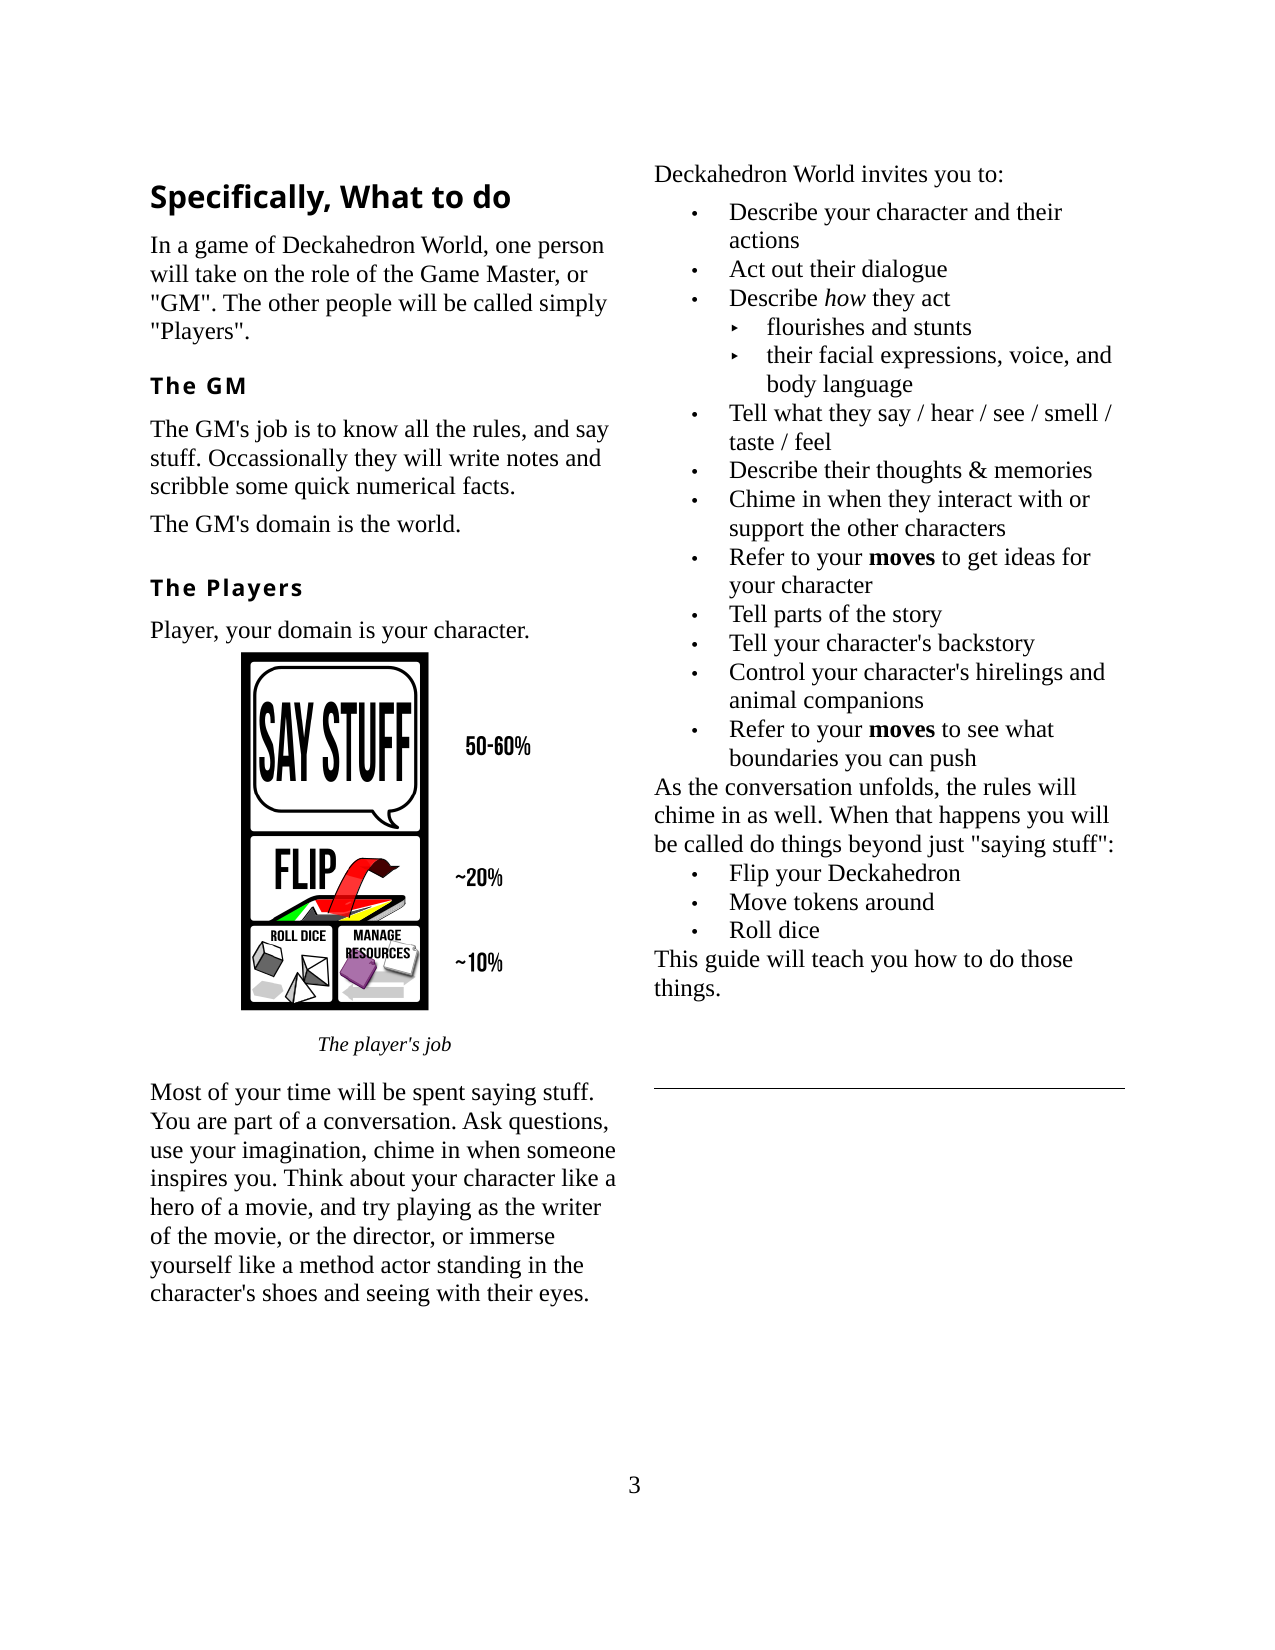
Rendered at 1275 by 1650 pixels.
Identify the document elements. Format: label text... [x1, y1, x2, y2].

list Tell your character's backstory [691, 628, 1125, 657]
text The player's job [150, 1032, 621, 1056]
list Describe how they act [691, 283, 1125, 312]
list Chime in when they interact with or support the other characters [691, 484, 1125, 542]
list their facial expressions, voice, and body language [729, 340, 1125, 398]
list Refer to your moves to get ideas for your character [691, 542, 1125, 599]
list Roll dice [691, 915, 1125, 944]
list Tell what they say / hear / see / smell / taste / feel [691, 398, 1125, 455]
list Flip your Deckahedron [691, 858, 1125, 887]
text In a game of Deckahedron World, one person will take on the role of the Game Master, or "GM". The other people will be called simply "Players". [150, 230, 621, 345]
list Tell parts of the story [691, 599, 1125, 628]
text Most of your time will be spent saying stuff. You are part of a conversation. Ask questions, use your imagination, chime in when someone inspires you. Think about your character like a hero of a movie, and try playing as the writer of the movie, or the director, or immerse yourself like a method actor standing in the character's shoes and seeing with their eyes. [150, 1077, 621, 1307]
list Control your character's hirelings and animal companions [691, 657, 1125, 714]
text The GM's domain is the world. [150, 509, 621, 538]
text Deckahedron World invites you to: [654, 159, 1125, 188]
list Refer to your moves to see what boundaries you can push [691, 714, 1125, 772]
picture [198, 644, 573, 1020]
list Describe their thoughts & memories [691, 455, 1125, 484]
text The GM's job is to know all the rules, and say stuff. Occassionally they will write notes and scribble some quick numerical facts. [150, 414, 621, 500]
text This guide will teach you how to do those things. [654, 944, 1125, 1002]
list Move tokens around [691, 887, 1125, 915]
list Act out their dialogue [691, 254, 1125, 283]
text As the conversation unfolds, the rules will chime in as well. When that happens you will be called do things beyond just "saying stuff": [654, 772, 1125, 858]
text Player, your domain is your character. [150, 616, 621, 644]
subtitle Specifically, What to do [150, 175, 621, 218]
list Describe your character and their actions [691, 197, 1125, 254]
subtitle The Players [150, 572, 621, 603]
list flourishes and stunts [729, 312, 1125, 340]
subtitle The GM [150, 370, 621, 401]
